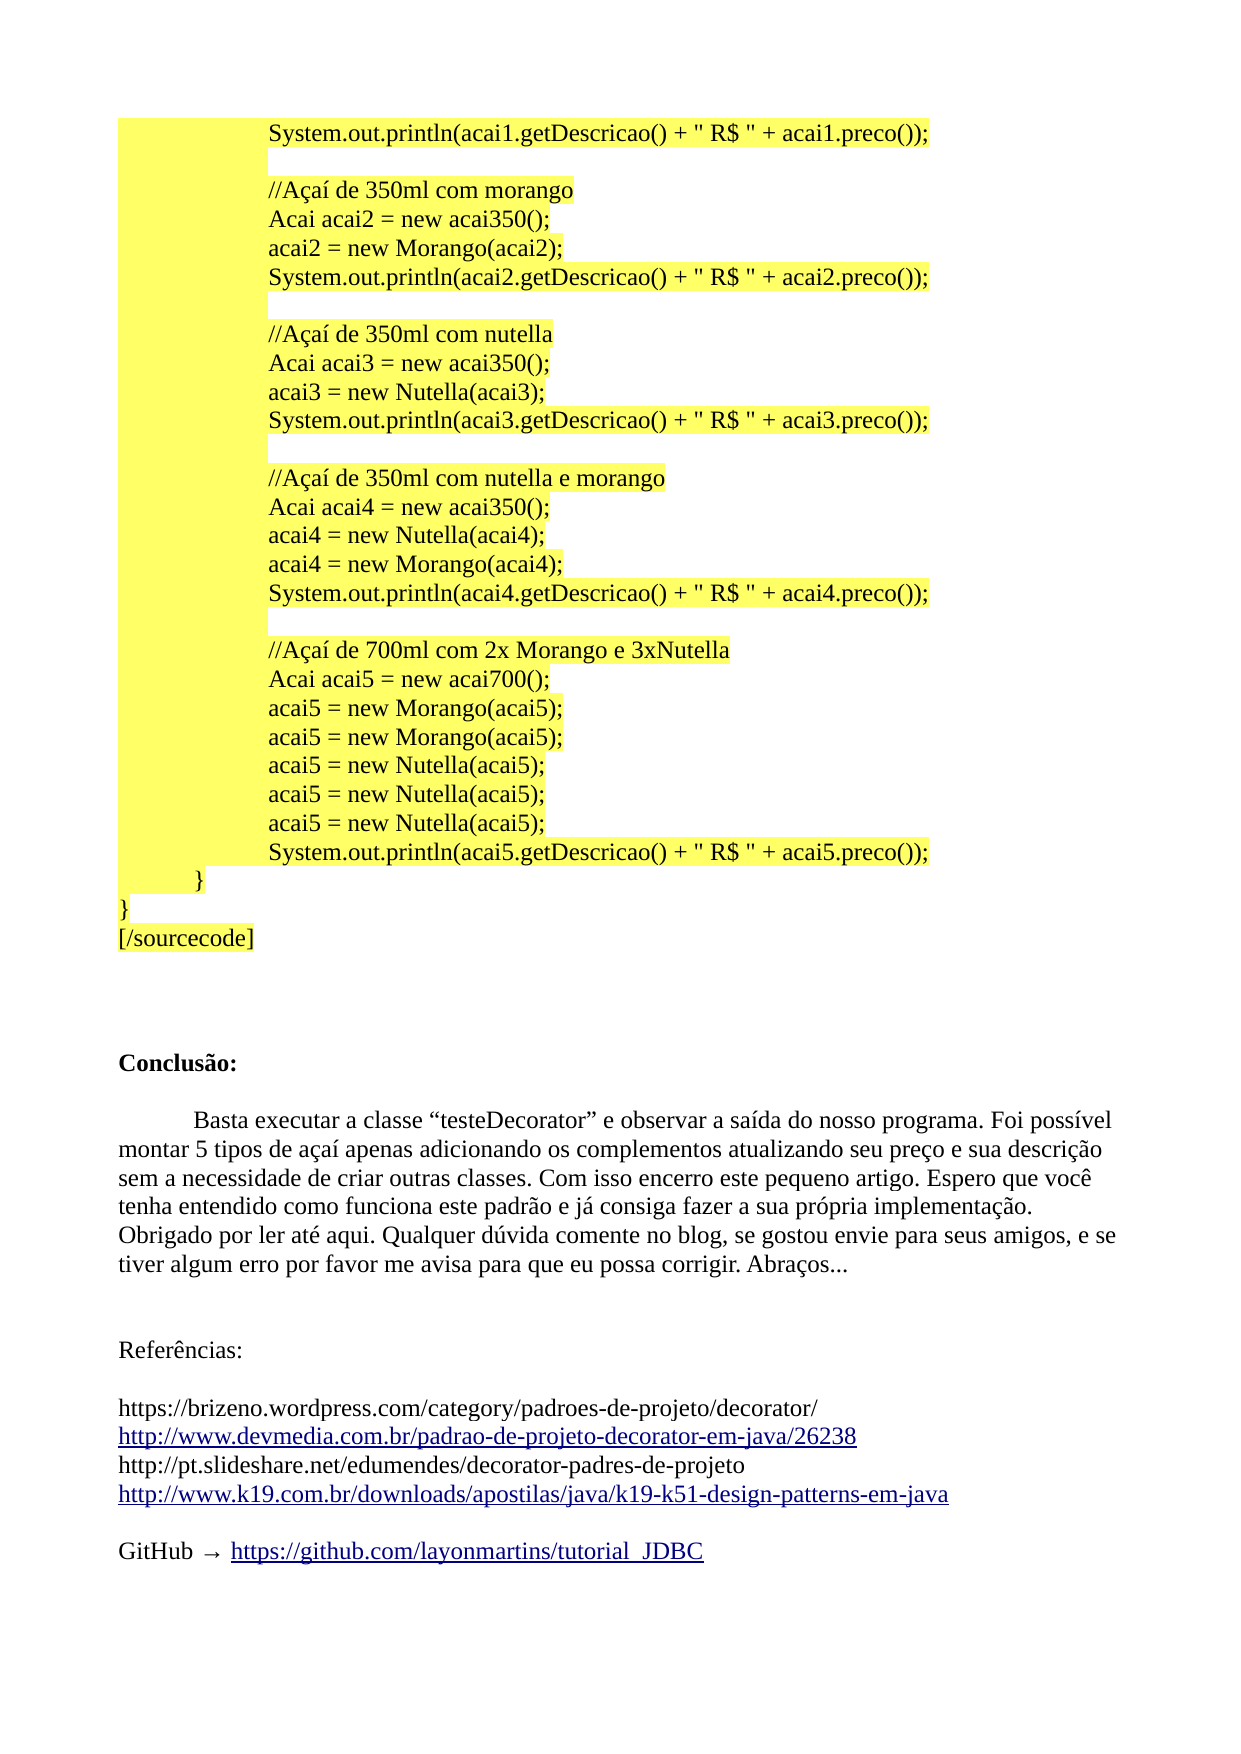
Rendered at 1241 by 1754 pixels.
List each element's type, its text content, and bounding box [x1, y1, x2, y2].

text acai5 = new Nutella(acai5); [118, 779, 1122, 808]
text Acai acai4 = new acai350(); [118, 492, 1122, 521]
text Acai acai5 = new acai700(); [118, 664, 1122, 693]
text Conclusão: [118, 1048, 1122, 1076]
text System.out.println(acai4.getDescricao() + " R$ " + acai4.preco()); [118, 578, 1122, 607]
text acai5 = new Nutella(acai5); [118, 808, 1122, 837]
text Acai acai2 = new acai350(); [118, 204, 1122, 233]
text //Açaí de 350ml com nutella [118, 319, 1122, 348]
text System.out.println(acai2.getDescricao() + " R$ " + acai2.preco()); [118, 262, 1122, 291]
text GitHub → https://github.com/layonmartins/tutorial_JDBC [118, 1508, 1122, 1594]
text acai2 = new Morango(acai2); [118, 233, 1122, 262]
text acai5 = new Morango(acai5); [118, 722, 1122, 751]
text acai5 = new Morango(acai5); [118, 693, 1122, 722]
text System.out.println(acai5.getDescricao() + " R$ " + acai5.preco()); [118, 837, 1122, 866]
text [/sourcecode] [118, 923, 1122, 952]
text acai4 = new Morango(acai4); [118, 549, 1122, 578]
text http://pt.slideshare.net/edumendes/decorator-padres-de-projeto http://www.k19.com.br/downloads/apostilas/java/k19-k51-design-patterns-em-java [118, 1450, 1122, 1508]
text Basta executar a classe “testeDecorator” e observar a saída do nosso programa. Foi possível montar 5 tipos de açaí apenas adicionando os complementos atualizando seu preço e sua descrição sem a necessidade de criar outras classes. Com isso encerro este pequeno artigo. Espero que você tenha entendido como funciona este padrão e já consiga fazer a sua própria implementação. Obrigado por ler até aqui. Qualquer dúvida comente no blog, se gostou envie para seus amigos, e se tiver algum erro por favor me avisa para que eu possa corrigir. Abraços... [118, 1105, 1122, 1278]
text https://brizeno.wordpress.com/category/padroes-de-projeto/decorator/ [118, 1393, 1122, 1421]
text } [118, 894, 1122, 923]
text System.out.println(acai1.getDescricao() + " R$ " + acai1.preco()); [118, 118, 1122, 147]
text } [118, 866, 1122, 894]
text acai3 = new Nutella(acai3); [118, 377, 1122, 406]
text acai5 = new Nutella(acai5); [118, 751, 1122, 779]
text Acai acai3 = new acai350(); [118, 348, 1122, 377]
text http://www.devmedia.com.br/padrao-de-projeto-decorator-em-java/26238 [118, 1421, 1122, 1450]
text System.out.println(acai3.getDescricao() + " R$ " + acai3.preco()); [118, 406, 1122, 434]
text //Açaí de 350ml com morango [118, 176, 1122, 204]
text //Açaí de 350ml com nutella e morango [118, 463, 1122, 492]
text Referências: [118, 1335, 1122, 1364]
text //Açaí de 700ml com 2x Morango e 3xNutella [118, 636, 1122, 664]
text acai4 = new Nutella(acai4); [118, 521, 1122, 549]
